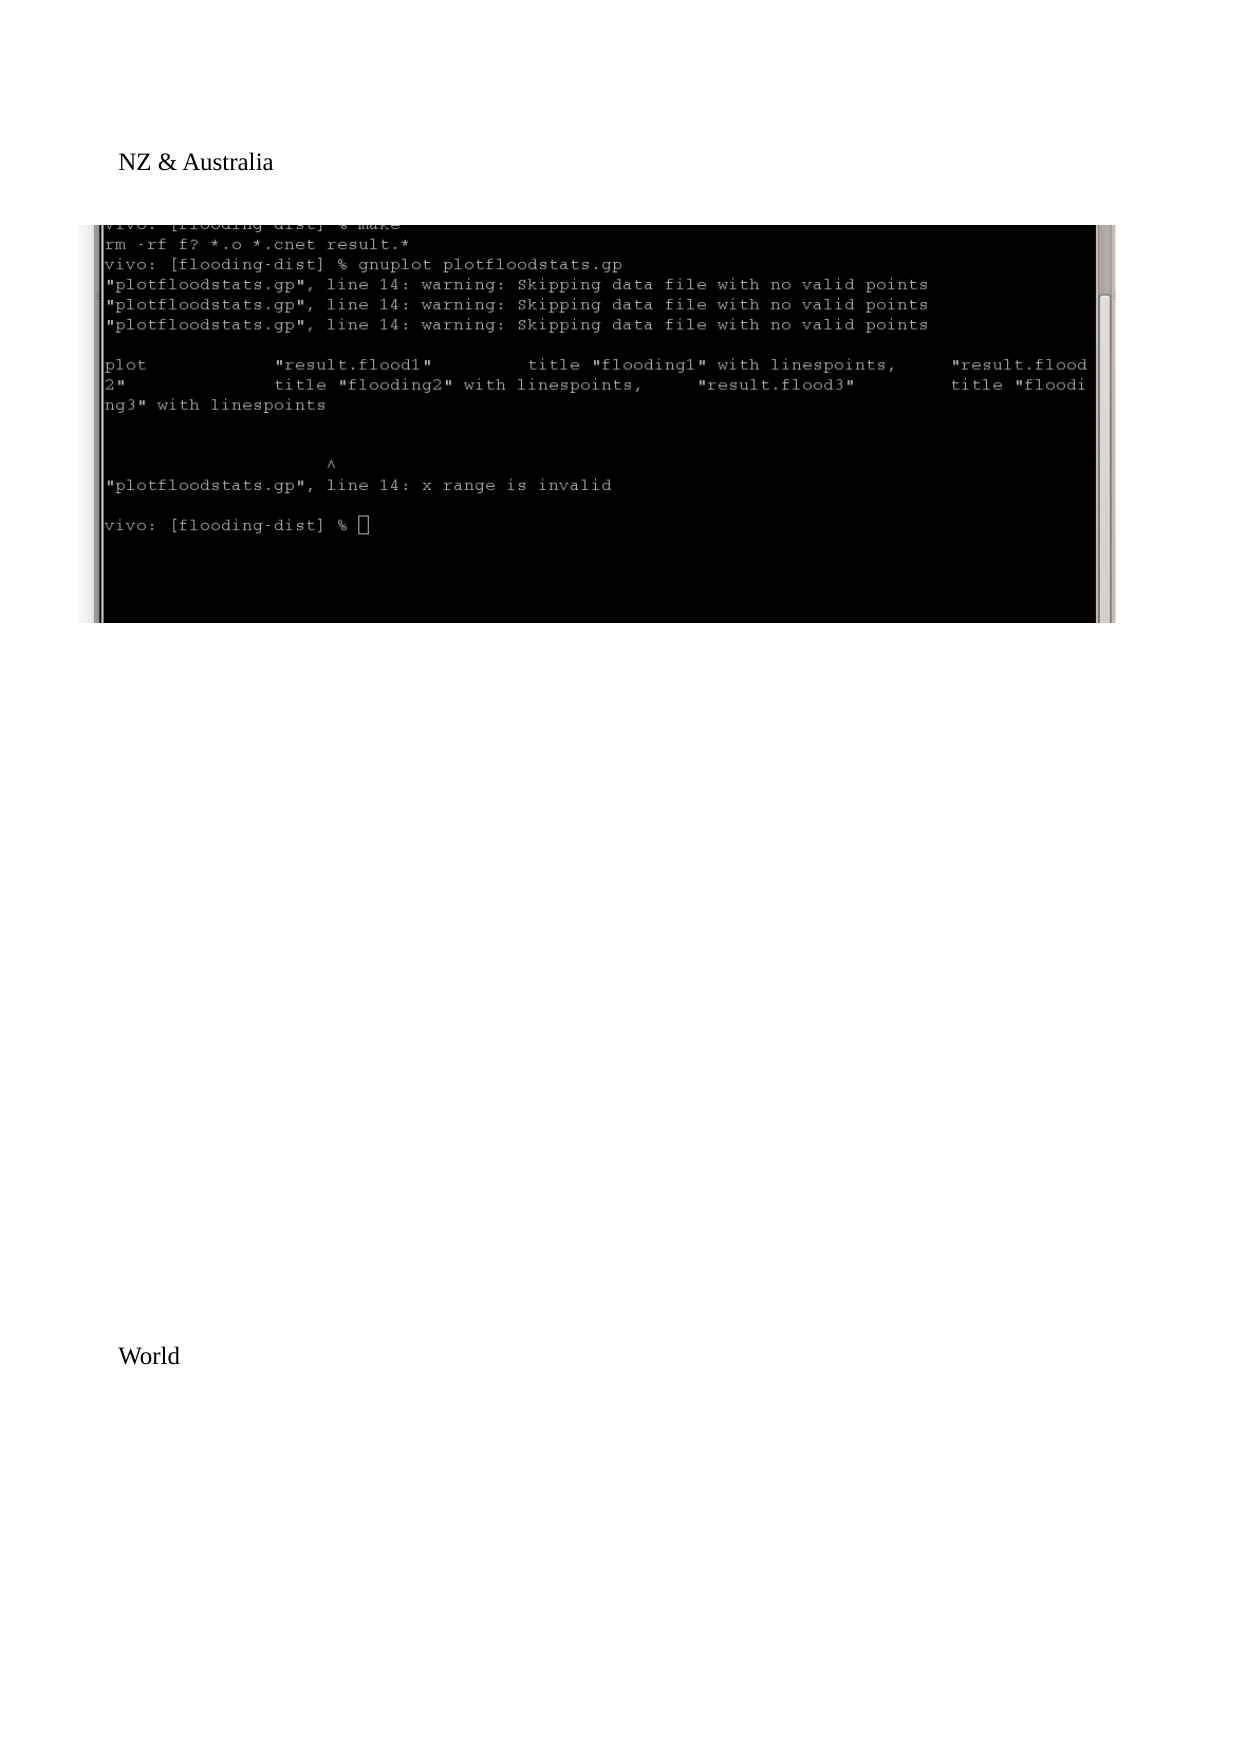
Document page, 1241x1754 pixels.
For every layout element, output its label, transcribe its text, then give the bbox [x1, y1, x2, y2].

text NZ & Australia [118, 147, 1122, 176]
text World [118, 1341, 1122, 1370]
